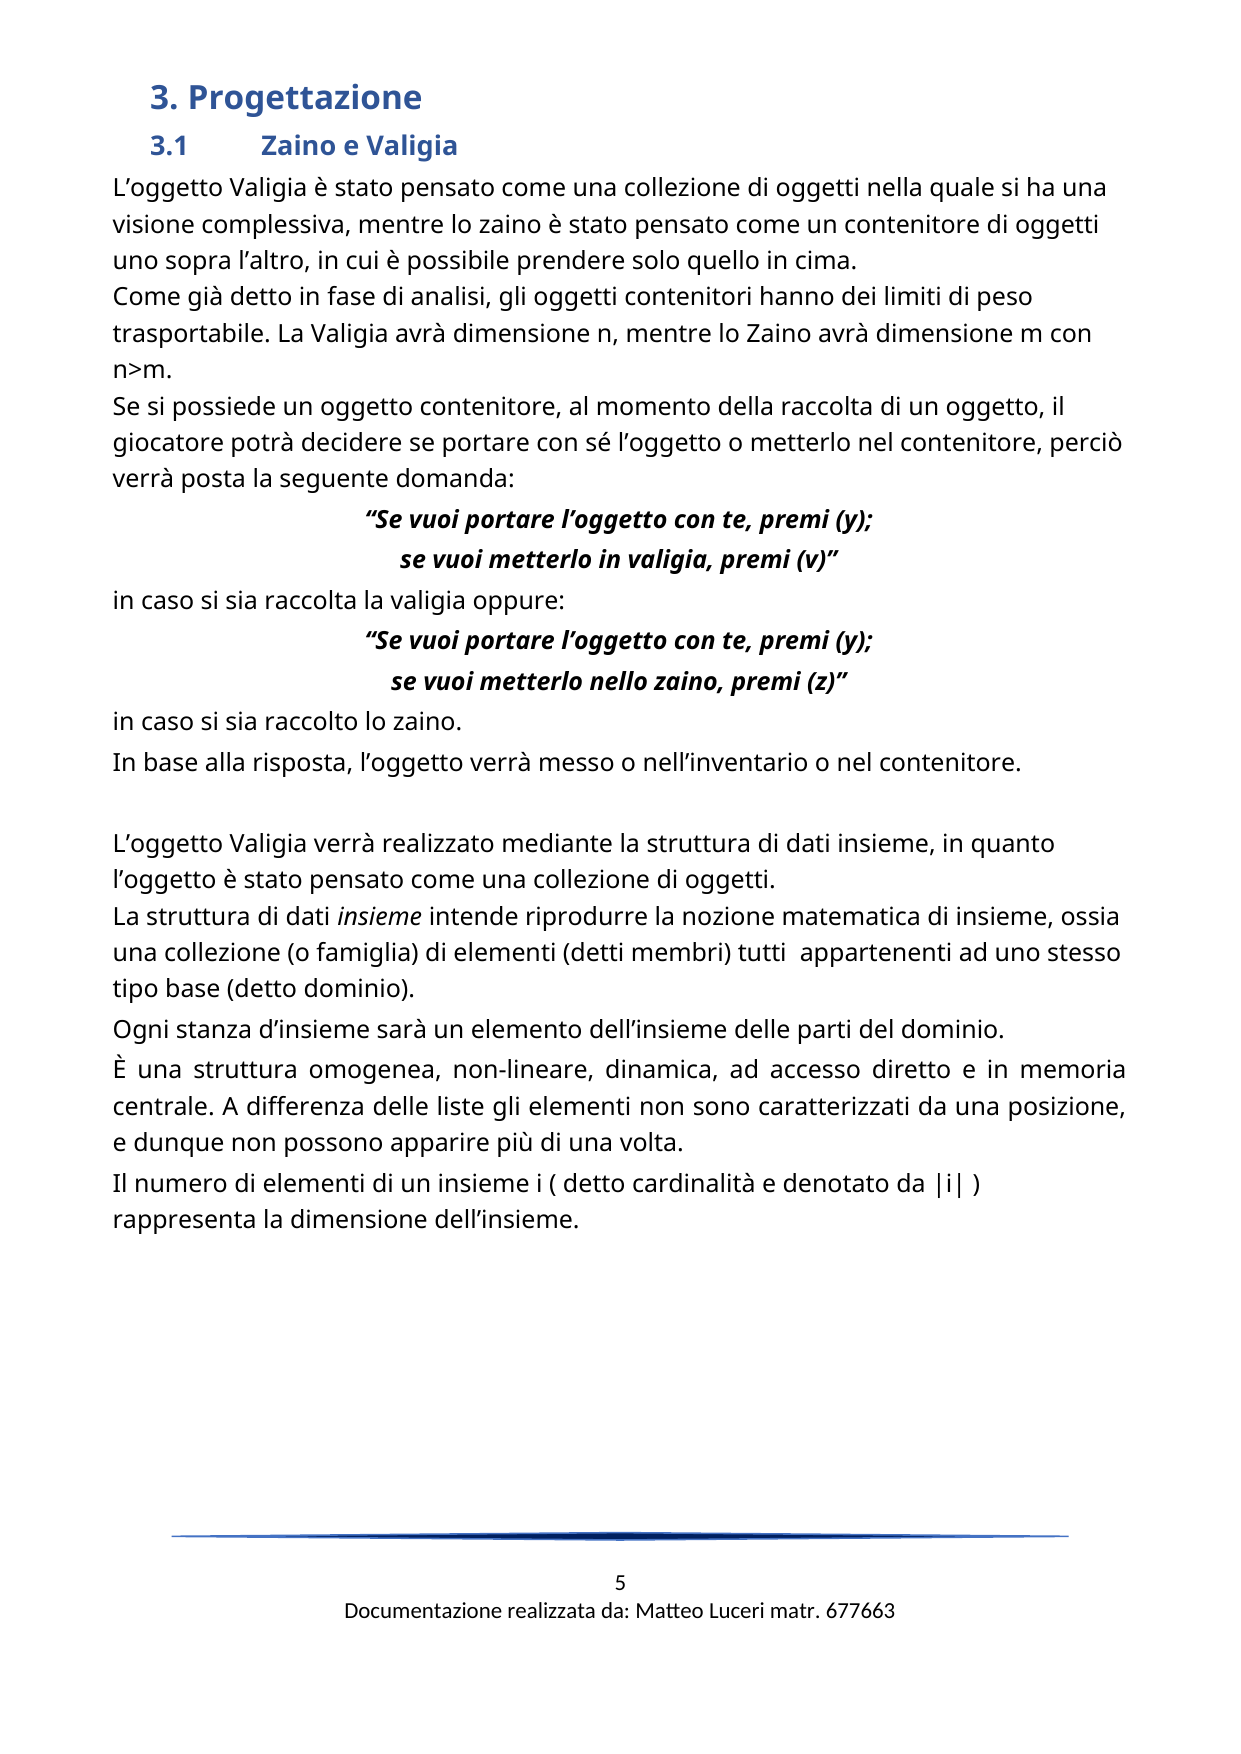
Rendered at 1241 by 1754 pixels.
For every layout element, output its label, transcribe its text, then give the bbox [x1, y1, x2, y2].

subtitle L’oggetto Valigia è stato pensato come una collezione di oggetti nella quale si ha una visione complessiva, mentre lo zaino è stato pensato come un contenitore di oggetti uno sopra l’altro, in cui è possibile prendere solo quello in cima. Come già detto in fase di analisi, gli oggetti contenitori hanno dei limiti di peso trasportabile. La Valigia avrà dimensione n, mentre lo Zaino avrà dimensione m con n>m. Se si possiede un oggetto contenitore, al momento della raccolta di un oggetto, il giocatore potrà decidere se portare con sé l’oggetto o metterlo nel contenitore, perciò verrà posta la seguente domanda: [112, 170, 1128, 495]
subtitle In base alla risposta, l’oggetto verrà messo o nell’inventario o nel contenitore. [112, 744, 1128, 778]
subtitle “Se vuoi portare l’oggetto con te, premi (y); [112, 501, 1128, 535]
subtitle L’oggetto Valigia verrà realizzato mediante la struttura di dati insieme, in quanto l’oggetto è stato pensato come una collezione di oggetti. La struttura di dati insieme intende riprodurre la nozione matematica di insieme, ossia una collezione (o famiglia) di elementi (detti membri) tutti appartenenti ad uno stesso tipo base (detto dominio). [112, 826, 1128, 1005]
subtitle “Se vuoi portare l’oggetto con te, premi (y); [112, 623, 1128, 657]
subtitle in caso si sia raccolto lo zaino. [112, 704, 1128, 738]
subtitle se vuoi metterlo in valigia, premi (v)” [112, 542, 1128, 576]
subtitle in caso si sia raccolta la valigia oppure: [112, 582, 1128, 616]
list Zaino e Valigia [150, 126, 1128, 163]
list Progettazione [150, 74, 1128, 119]
subtitle Il numero di elementi di un insieme i ( detto cardinalità e denotato da |i| ) rappresenta la dimensione dell’insieme. [112, 1165, 1128, 1272]
subtitle È una struttura omogenea, non-lineare, dinamica, ad accesso diretto e in memoria centrale. A differenza delle liste gli elementi non sono caratterizzati da una posizione, e dunque non possono apparire più di una volta. [112, 1052, 1128, 1159]
subtitle Ogni stanza d’insieme sarà un elemento dell’insieme delle parti del dominio. [112, 1011, 1128, 1046]
subtitle se vuoi metterlo nello zaino, premi (z)” [112, 663, 1128, 697]
